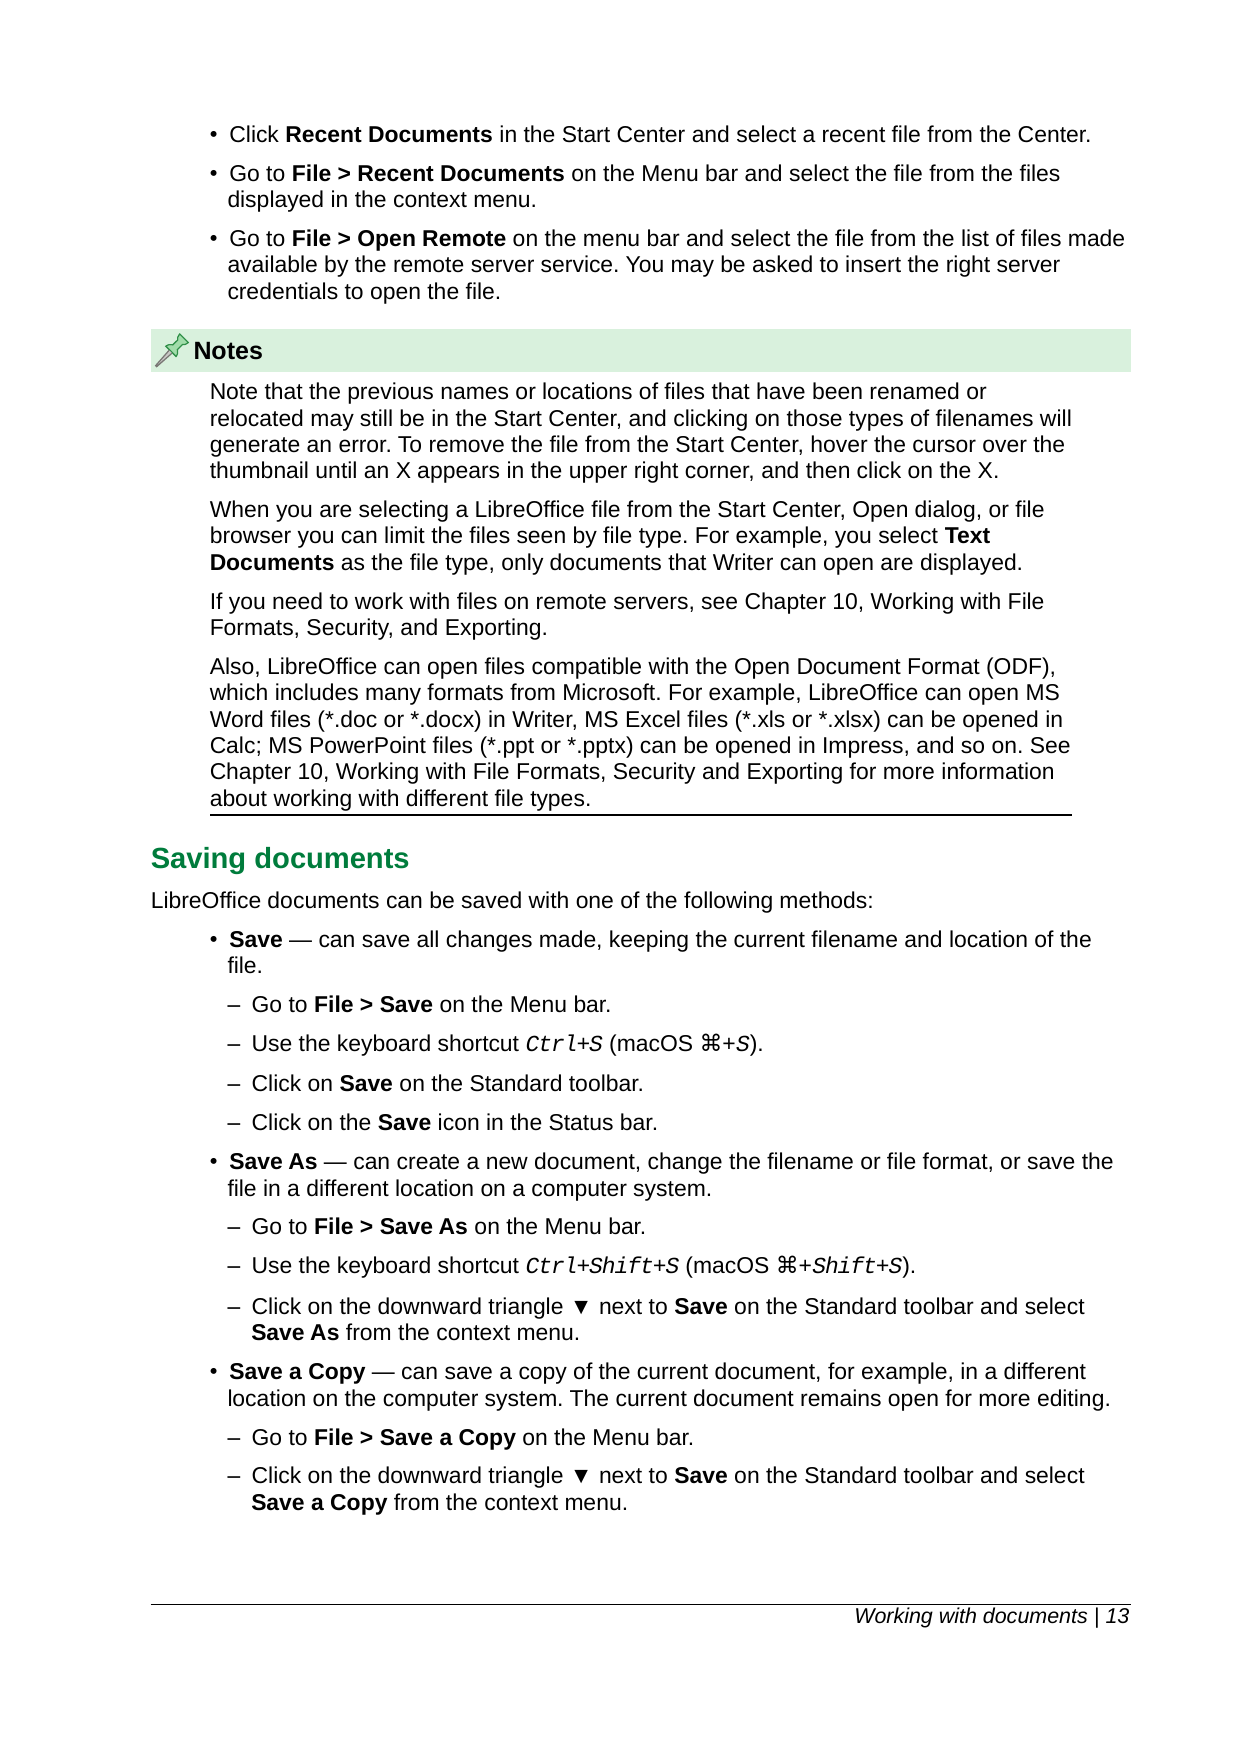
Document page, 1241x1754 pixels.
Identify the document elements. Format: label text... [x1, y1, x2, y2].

subtitle Saving documents [151, 841, 1131, 874]
list Go to File > Save on the Menu bar. [227, 991, 1131, 1017]
list Click on Save on the Standard toolbar. [227, 1070, 1131, 1097]
list Save a Copy — can save a copy of the current document, for example, in a different location on the computer system. The current document remains open for more editing. [209, 1358, 1131, 1411]
subtitle Notes [151, 329, 1131, 372]
list Save As — can create a new document, change the filename or file format, or save the file in a different location on a computer system. [209, 1148, 1131, 1201]
list Go to File > Recent Documents on the Menu bar and select the file from the files displayed in the context menu. [209, 160, 1131, 213]
list Go to File > Save As on the Menu bar. [227, 1213, 1131, 1240]
text Note that the previous names or locations of files that have been renamed or relocated may still be in the Start Center, and clicking on those types of filenames will generate an error. To remove the file from the Start Center, hover the cursor over the thumbnail until an X appears in the upper right corner, and then click on the X. [209, 378, 1072, 483]
list Click on the downward triangle ▼ next to Save on the Standard toolbar and select Save As from the context menu. [227, 1293, 1131, 1346]
list Click on the downward triangle ▼ next to Save on the Standard toolbar and select Save a Copy from the context menu. [227, 1462, 1131, 1515]
list LibreOffice documents can be saved with one of the following methods: [151, 887, 1131, 913]
text Also, LibreOffice can open files compatible with the Open Document Format (ODF), which includes many formats from Microsoft. For example, LibreOffice can open MS Word files (*.doc or *.docx) in Writer, MS Excel files (*.xls or *.xlsx) can be opened in Calc; MS PowerPoint files (*.ppt or *.pptx) can be opened in Impress, and so on. See Chapter 10, Working with File Formats, Security and Exporting for more information about working with different file types. [209, 653, 1072, 816]
list Click on the Save icon in the Status bar. [227, 1109, 1131, 1136]
list Save — can save all changes made, keeping the current filename and location of the file. [209, 926, 1131, 978]
list Go to File > Save a Copy on the Menu bar. [227, 1423, 1131, 1450]
list Use the keyboard shortcut Ctrl+Shift+S (macOS ⌘+Shift+S). [227, 1252, 1131, 1281]
list Use the keyboard shortcut Ctrl+S (macOS ⌘+S). [227, 1029, 1131, 1058]
text If you need to work with files on remote servers, see Chapter 10, Working with File Formats, Security, and Exporting. [209, 588, 1072, 640]
list Click Recent Documents in the Start Center and select a recent file from the Center. [209, 121, 1131, 147]
list Go to File > Open Remote on the menu bar and select the file from the list of files made available by the remote server service. You may be asked to insert the right server credentials to open the file. [209, 225, 1131, 304]
text When you are selecting a LibreOffice file from the Start Center, Open dialog, or file browser you can limit the files seen by file type. For example, you select Text Documents as the file type, only documents that Writer can open are displayed. [209, 496, 1072, 575]
